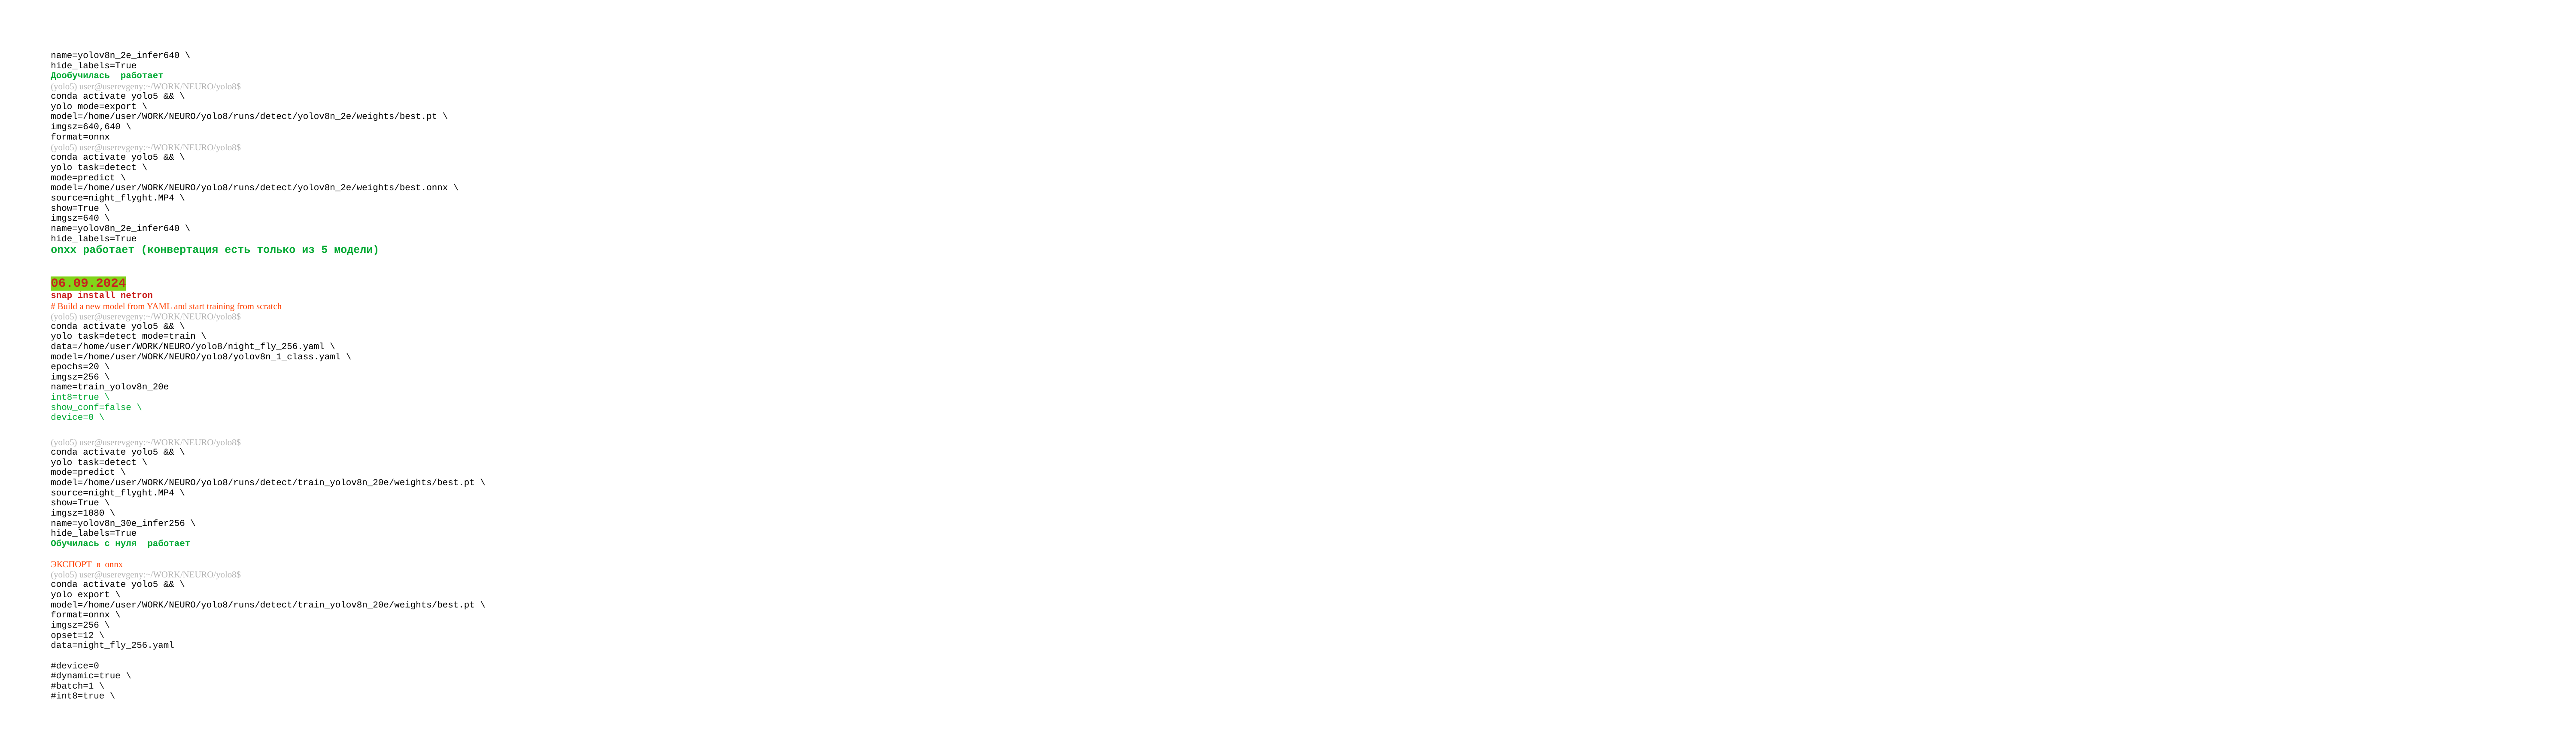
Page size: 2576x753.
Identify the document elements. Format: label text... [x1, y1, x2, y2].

text source=night_flyght.MP4 \ [51, 193, 2525, 203]
text mode=predict \ [51, 173, 2525, 183]
text int8=true \ [51, 392, 2525, 403]
text Дообучилась работает [51, 71, 2525, 81]
text imgsz=640,640 \ [51, 122, 2525, 132]
text yolo mode=export \ [51, 102, 2525, 112]
text model=/home/user/WORK/NEURO/yolo8/runs/detect/yolov8n_2e/weights/best.pt \ [51, 112, 2525, 122]
text conda activate yolo5 && \ [51, 447, 2525, 458]
text yolo task=detect mode=train \ [51, 331, 2525, 342]
text #batch=1 \ [51, 681, 2525, 692]
text (yolo5) user@userevgeny:~/WORK/NEURO/yolo8$ [51, 437, 2525, 447]
text #device=0 [51, 661, 2525, 671]
text name=train_yolov8n_20e [51, 383, 2525, 392]
text name=yolov8n_30e_infer256 \ [51, 519, 2525, 528]
text hide_labels=True [51, 528, 2525, 539]
text onxx работает (конвертация есть только из 5 модели) [51, 244, 2525, 256]
text data=night_fly_256.yaml [51, 641, 2525, 651]
text (yolo5) user@userevgeny:~/WORK/NEURO/yolo8$ [51, 569, 2525, 580]
text ЭКСПОРТ в onnx [51, 559, 2525, 569]
text conda activate yolo5 && \ [51, 580, 2525, 590]
text imgsz=640 \ [51, 213, 2525, 224]
text mode=predict \ [51, 468, 2525, 478]
text # Build a new model from YAML and start training from scratch [51, 301, 2525, 311]
text (yolo5) user@userevgeny:~/WORK/NEURO/yolo8$ [51, 311, 2525, 322]
text hide_labels=True [51, 234, 2525, 244]
text epochs=20 \ [51, 362, 2525, 372]
text conda activate yolo5 && \ [51, 152, 2525, 163]
text device=0 \ [51, 413, 2525, 423]
text #dynamic=true \ [51, 671, 2525, 681]
text model=/home/user/WORK/NEURO/yolo8/runs/detect/train_yolov8n_20e/weights/best.pt \ [51, 478, 2525, 488]
text data=/home/user/WORK/NEURO/yolo8/night_fly_256.yaml \ [51, 342, 2525, 352]
text imgsz=1080 \ [51, 508, 2525, 519]
text show_conf=false \ [51, 403, 2525, 413]
text source=night_flyght.MP4 \ [51, 488, 2525, 498]
text name=yolov8n_2e_infer640 \ [51, 51, 2525, 61]
text format=onnx \ [51, 610, 2525, 620]
text conda activate yolo5 && \ [51, 322, 2525, 331]
text conda activate yolo5 && \ [51, 91, 2525, 102]
text model=/home/user/WORK/NEURO/yolo8/runs/detect/train_yolov8n_20e/weights/best.pt \ [51, 600, 2525, 610]
text name=yolov8n_2e_infer640 \ [51, 224, 2525, 234]
text imgsz=256 \ [51, 620, 2525, 631]
text hide_labels=True [51, 61, 2525, 71]
text #int8=true \ [51, 692, 2525, 701]
text snap install netron [51, 291, 2525, 301]
text format=onnx [51, 132, 2525, 142]
text show=True \ [51, 203, 2525, 213]
text imgsz=256 \ [51, 372, 2525, 383]
text (yolo5) user@userevgeny:~/WORK/NEURO/yolo8$ [51, 142, 2525, 152]
text Обучилась с нуля работает [51, 539, 2525, 549]
text opset=12 \ [51, 631, 2525, 641]
text yolo task=detect \ [51, 163, 2525, 173]
text show=True \ [51, 498, 2525, 508]
text yolo task=detect \ [51, 458, 2525, 468]
text yolo export \ [51, 590, 2525, 600]
text model=/home/user/WORK/NEURO/yolo8/runs/detect/yolov8n_2e/weights/best.onnx \ [51, 183, 2525, 193]
text (yolo5) user@userevgeny:~/WORK/NEURO/yolo8$ [51, 81, 2525, 91]
text model=/home/user/WORK/NEURO/yolo8/yolov8n_1_class.yaml \ [51, 352, 2525, 362]
text 06.09.2024 [51, 276, 2525, 291]
